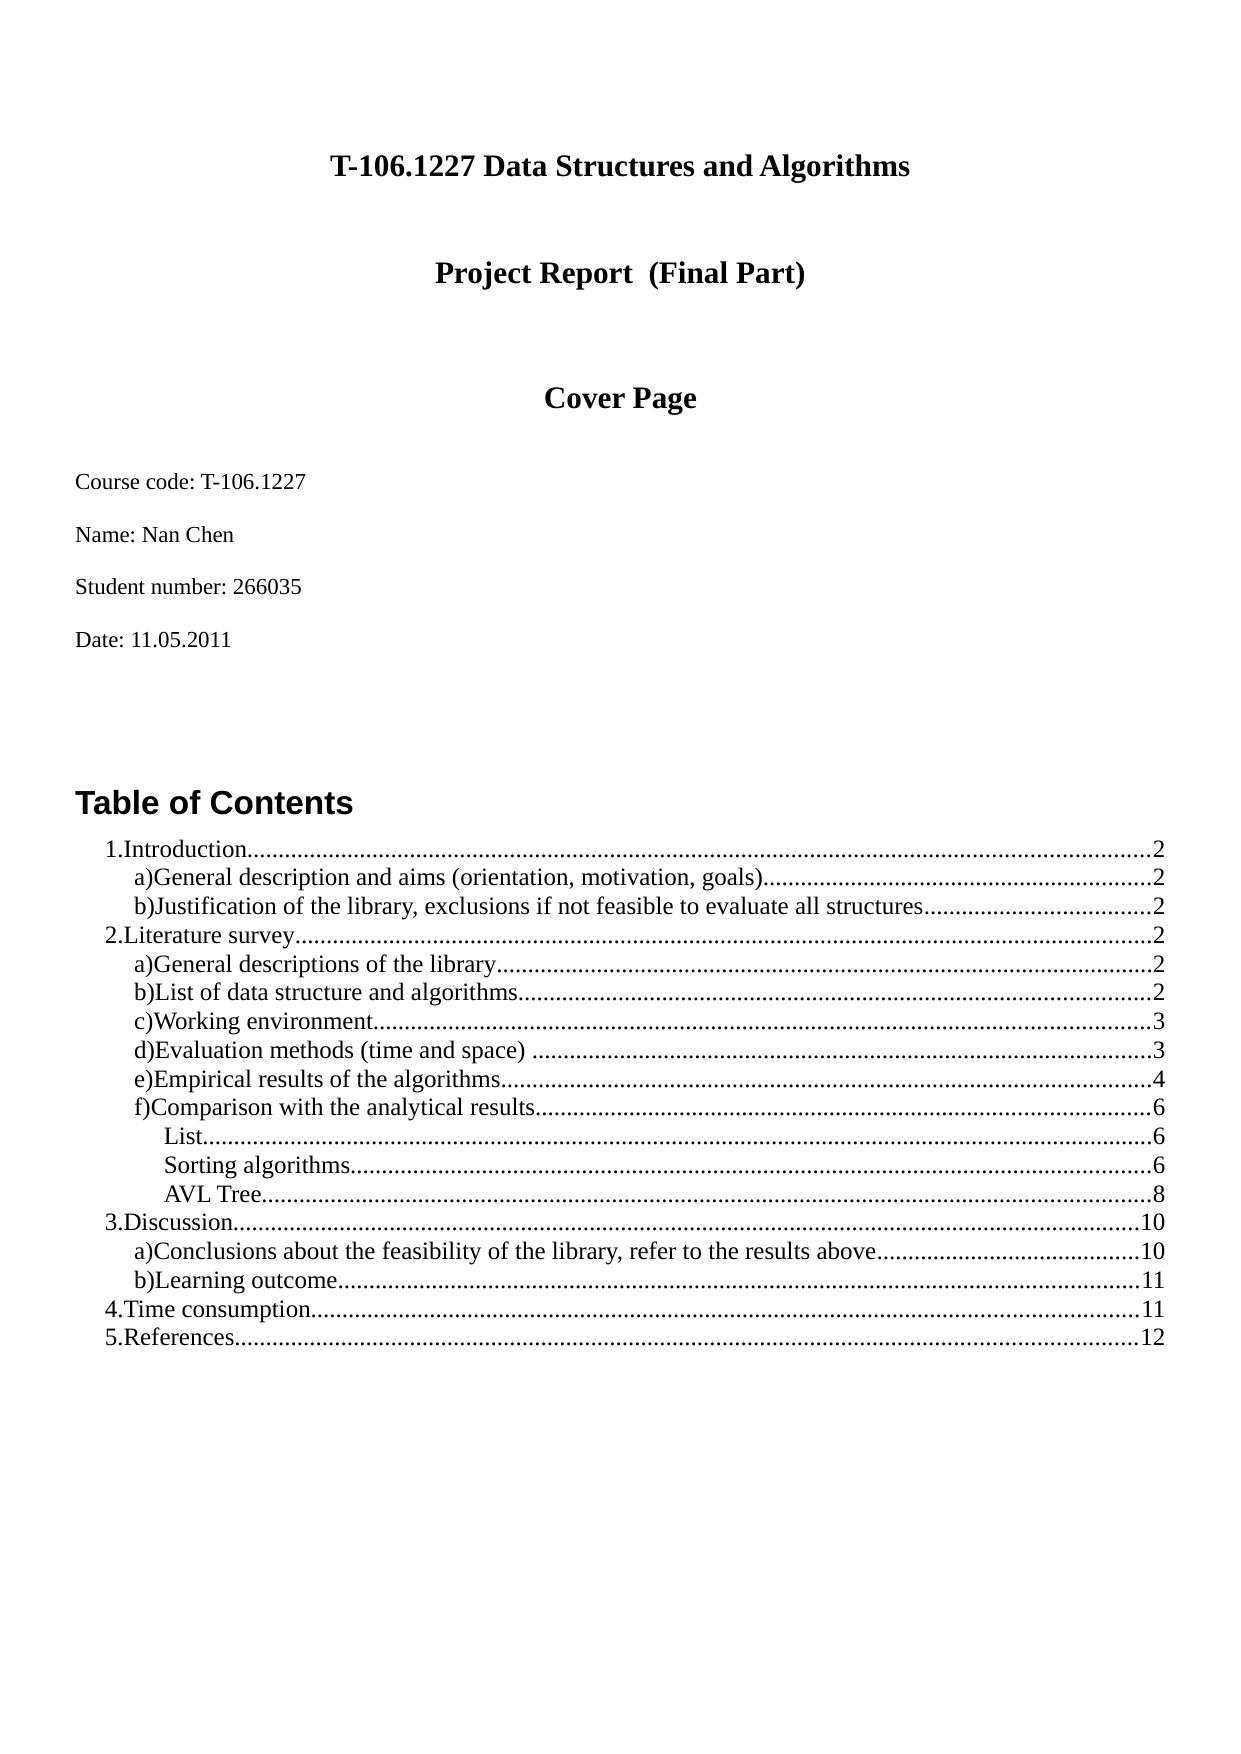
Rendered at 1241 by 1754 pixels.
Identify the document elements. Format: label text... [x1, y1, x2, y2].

text 4.Time consumption 11 [104, 1294, 1165, 1322]
text d)Evaluation methods (time and space) 3 [134, 1035, 1165, 1064]
text List 6 [163, 1121, 1165, 1150]
text T-106.1227 Data Structures and Algorithms [75, 147, 1165, 183]
subtitle Table of Contents [75, 783, 1165, 821]
text 3.Discussion 10 [104, 1207, 1165, 1236]
text AVL Tree 8 [163, 1179, 1165, 1207]
text 2.Literature survey 2 [104, 920, 1165, 949]
text Name: Nan Chen [75, 521, 1165, 547]
text b)List of data structure and algorithms 2 [134, 977, 1165, 1006]
text b)Justification of the library, exclusions if not feasible to evaluate all structures 2 [134, 891, 1165, 920]
text b)Learning outcome 11 [134, 1265, 1165, 1294]
text Sorting algorithms 6 [163, 1150, 1165, 1179]
text a)Conclusions about the feasibility of the library, refer to the results above 10 [134, 1236, 1165, 1265]
text e)Empirical results of the algorithms 4 [134, 1064, 1165, 1092]
text Course code: T-106.1227 [75, 468, 1165, 494]
text 5.References 12 [104, 1322, 1165, 1351]
text c)Working environment 3 [134, 1006, 1165, 1035]
text Date: 11.05.2011 [75, 626, 1165, 652]
text Cover Page [75, 379, 1165, 415]
text a)General description and aims (orientation, motivation, goals) 2 [134, 862, 1165, 891]
text Student number: 266035 [75, 573, 1165, 600]
text f)Comparison with the analytical results 6 [134, 1092, 1165, 1121]
text 1.Introduction 2 [104, 834, 1165, 862]
text a)General descriptions of the library 2 [134, 949, 1165, 977]
text Project Report (Final Part) [75, 255, 1165, 291]
